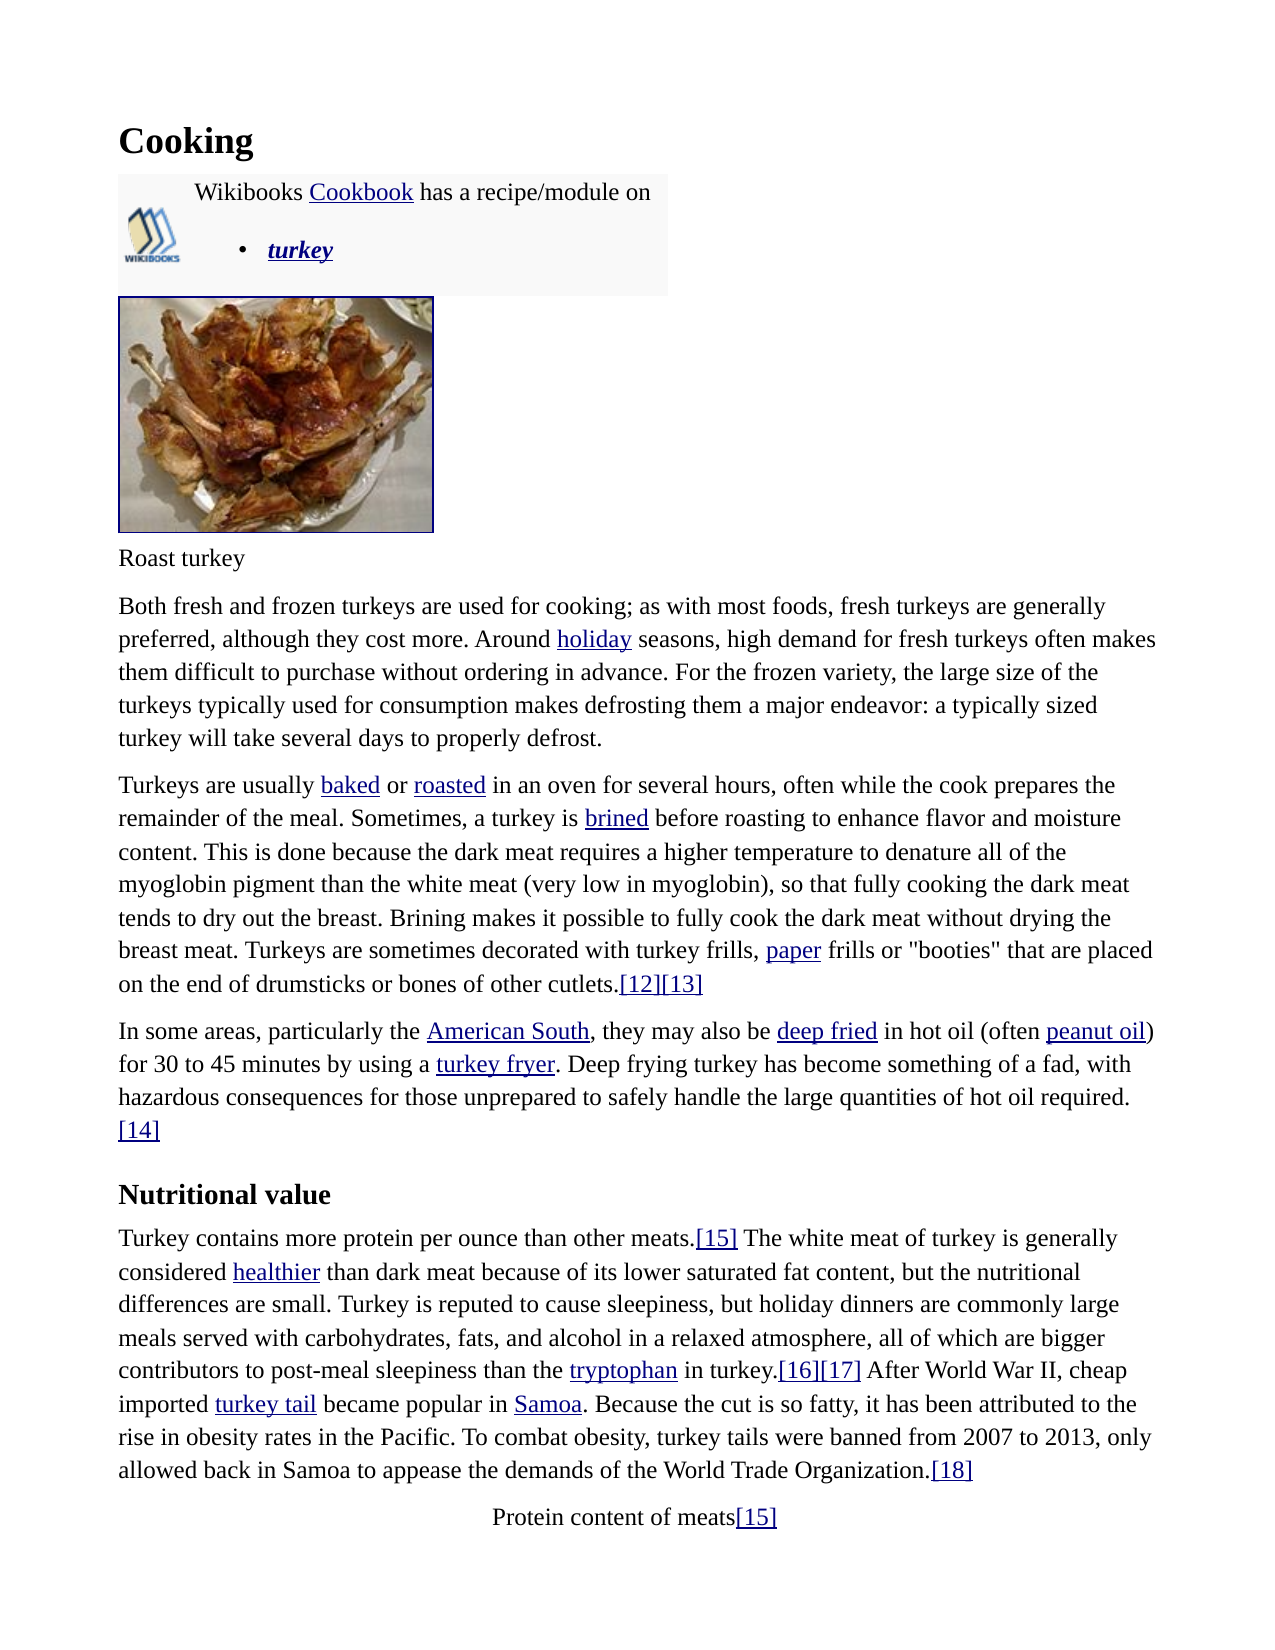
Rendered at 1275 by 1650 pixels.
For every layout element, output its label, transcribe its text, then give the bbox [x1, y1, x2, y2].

text Turkeys are usually baked or roasted in an oven for several hours, often while the cook prepares the remainder of the meal. Sometimes, a turkey is brined before roasting to enhance flavor and moisture content. This is done because the dark meat requires a higher temperature to denature all of the myoglobin pigment than the white meat (very low in myoglobin), so that fully cooking the dark meat tends to dry out the breast. Brining makes it possible to fully cook the dark meat without drying the breast meat. Turkeys are sometimes decorated with turkey frills, paper frills or "booties" that are placed on the end of drumsticks or bones of other cutlets.[12][13] [118, 771, 1157, 997]
table_header [118, 174, 191, 296]
text Both fresh and frozen turkeys are used for cooking; as with most foods, fresh turkeys are generally preferred, although they cost more. Around holiday seasons, high demand for fresh turkeys often makes them difficult to purchase without ordering in advance. For the frozen variety, the large size of the turkeys typically used for consumption makes defrosting them a major endeavor: a typically sized turkey will take several days to properly defrost. [118, 591, 1157, 752]
subtitle Cooking [118, 118, 1157, 161]
text Protein content of meats[15] [118, 1502, 1157, 1531]
subtitle Nutritional value [118, 1177, 1157, 1211]
picture [120, 298, 432, 532]
text In some areas, particularly the American South, they may also be deep fried in hot oil (often peanut oil) for 30 to 45 minutes by using a turkey fryer. Deep frying turkey has become something of a fad, with hazardous consequences for those unprepared to safely handle the large quantities of hot oil required.[14] [118, 1016, 1157, 1144]
text Roast turkey [118, 543, 1157, 572]
table_header Wikibooks Cookbook has a recipe/module on turkey [191, 174, 668, 296]
text Turkey contains more protein per ounce than other meats.[15] The white meat of turkey is generally considered healthier than dark meat because of its lower saturated fat content, but the nutritional differences are small. Turkey is reputed to cause sleepiness, but holiday dinners are commonly large meals served with carbohydrates, fats, and alcohol in a relaxed atmosphere, all of which are bigger contributors to post-meal sleepiness than the tryptophan in turkey.[16][17] After World War II, cheap imported turkey tail became popular in Samoa. Because the cut is so fatty, it has been attributed to the rise in obesity rates in the Pacific. To combat obesity, turkey tails were banned from 2007 to 2013, only allowed back in Samoa to appease the demands of the World Trade Organization.[18] [118, 1223, 1157, 1483]
picture [121, 203, 184, 267]
